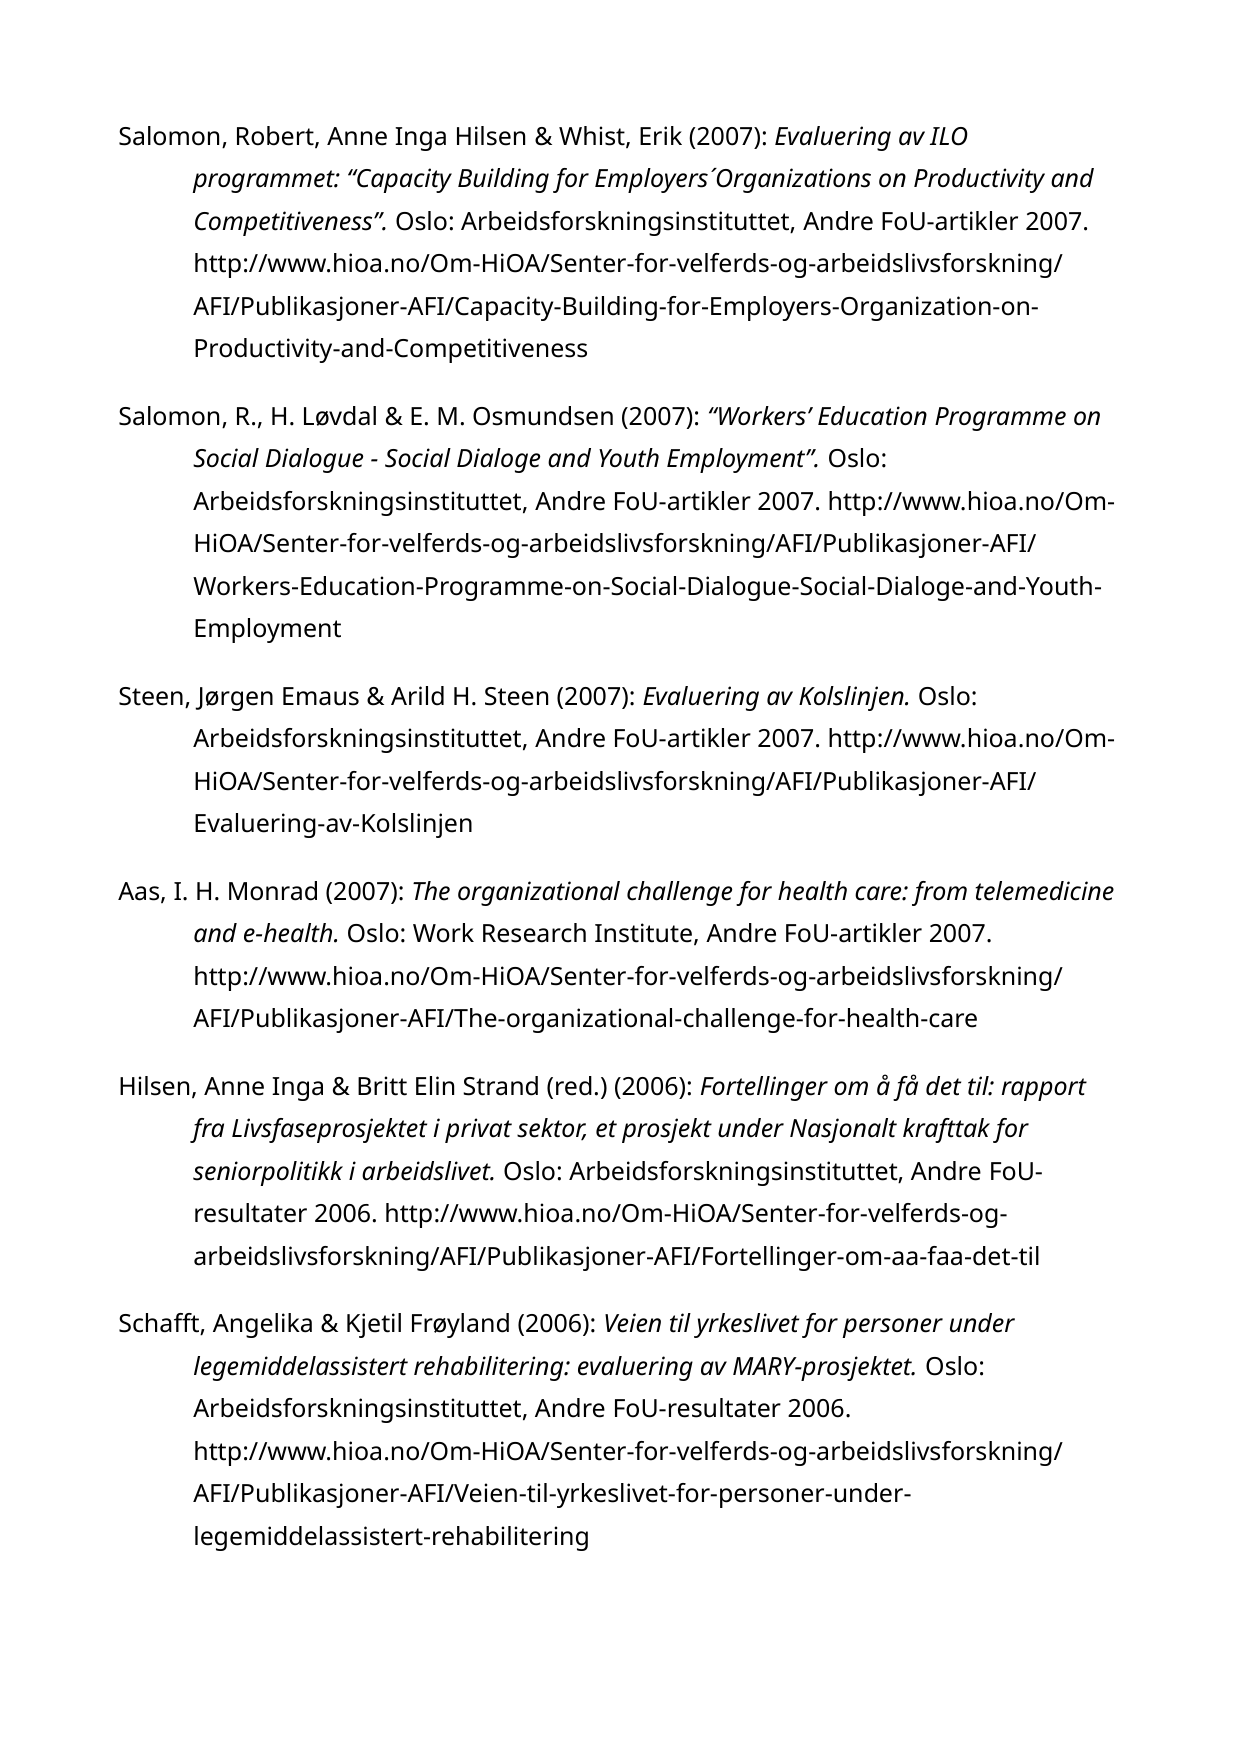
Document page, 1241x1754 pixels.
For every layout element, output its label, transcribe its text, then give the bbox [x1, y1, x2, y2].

list Steen, Jørgen Emaus & Arild H. Steen (2007): Evaluering av Kolslinjen. Oslo: Arbeidsforskningsinstituttet, Andre FoU-artikler 2007. http://www.hioa.no/Om-HiOA/Senter-for-velferds-og-arbeidslivsforskning/AFI/Publikasjoner-AFI/Evaluering-av-Kolslinjen [118, 678, 1122, 840]
list Salomon, R., H. Løvdal & E. M. Osmundsen (2007): “Workers’ Education Programme on Social Dialogue - Social Dialoge and Youth Employment”. Oslo: Arbeidsforskningsinstituttet, Andre FoU-artikler 2007. http://www.hioa.no/Om-HiOA/Senter-for-velferds-og-arbeidslivsforskning/AFI/Publikasjoner-AFI/Workers-Education-Programme-on-Social-Dialogue-Social-Dialoge-and-Youth-Employment [118, 398, 1122, 645]
list Hilsen, Anne Inga & Britt Elin Strand (red.) (2006): Fortellinger om å få det til: rapport fra Livsfaseprosjektet i privat sektor, et prosjekt under Nasjonalt krafttak for seniorpolitikk i arbeidslivet. Oslo: Arbeidsforskningsinstituttet, Andre FoU-resultater 2006. http://www.hioa.no/Om-HiOA/Senter-for-velferds-og-arbeidslivsforskning/AFI/Publikasjoner-AFI/Fortellinger-om-aa-faa-det-til [118, 1068, 1122, 1272]
list Aas, I. H. Monrad (2007): The organizational challenge for health care: from telemedicine and e-health. Oslo: Work Research Institute, Andre FoU-artikler 2007. http://www.hioa.no/Om-HiOA/Senter-for-velferds-og-arbeidslivsforskning/AFI/Publikasjoner-AFI/The-organizational-challenge-for-health-care [118, 873, 1122, 1035]
list Schafft, Angelika & Kjetil Frøyland (2006): Veien til yrkeslivet for personer under legemiddelassistert rehabilitering: evaluering av MARY-prosjektet. Oslo: Arbeidsforskningsinstituttet, Andre FoU-resultater 2006. http://www.hioa.no/Om-HiOA/Senter-for-velferds-og-arbeidslivsforskning/AFI/Publikasjoner-AFI/Veien-til-yrkeslivet-for-personer-under-legemiddelassistert-rehabilitering [118, 1306, 1122, 1552]
list Salomon, Robert, Anne Inga Hilsen & Whist, Erik (2007): Evaluering av ILO programmet: “Capacity Building for Employers´Organizations on Productivity and Competitiveness”. Oslo: Arbeidsforskningsinstituttet, Andre FoU-artikler 2007. http://www.hioa.no/Om-HiOA/Senter-for-velferds-og-arbeidslivsforskning/AFI/Publikasjoner-AFI/Capacity-Building-for-Employers-Organization-on-Productivity-and-Competitiveness [118, 118, 1122, 365]
